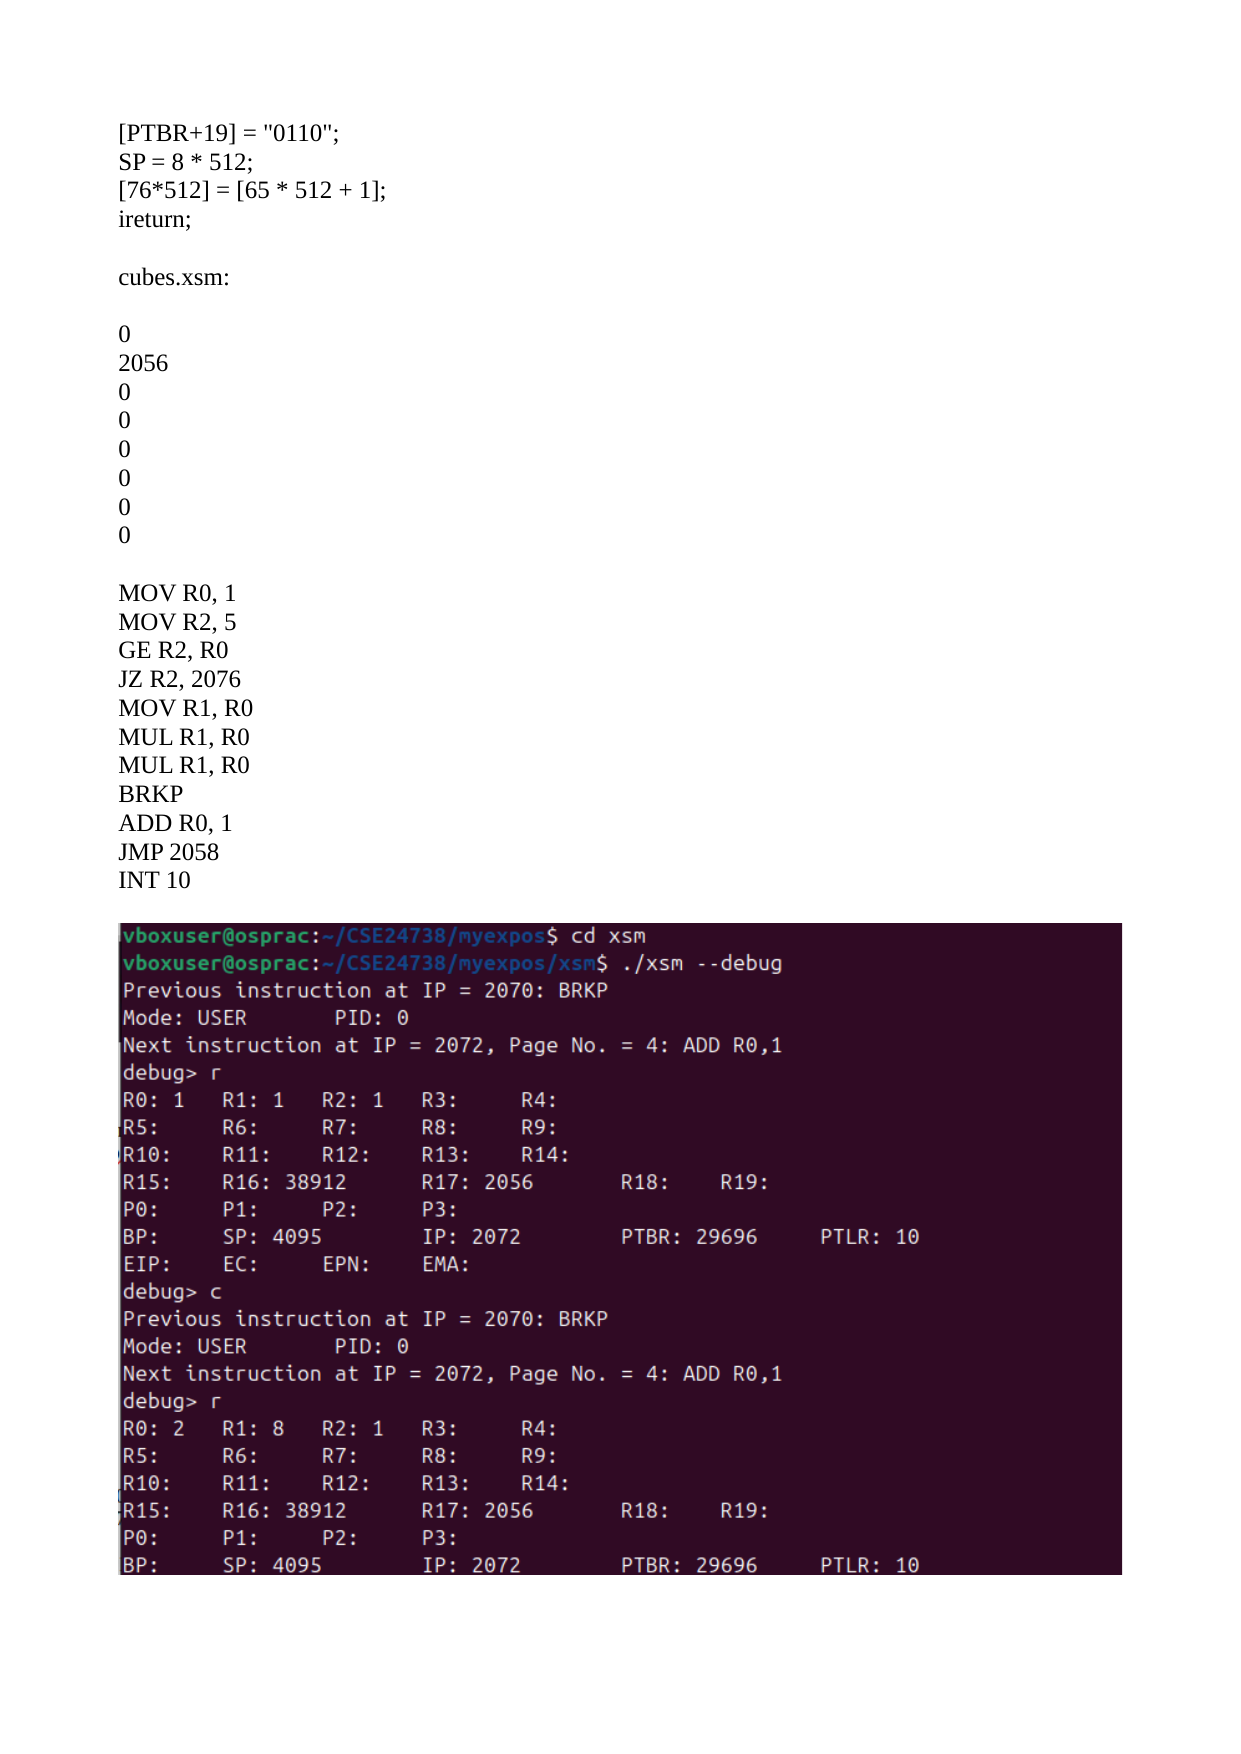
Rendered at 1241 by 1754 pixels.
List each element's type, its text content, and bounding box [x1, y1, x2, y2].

text MUL R1, R0 [118, 722, 1122, 751]
text [76*512] = [65 * 512 + 1]; [118, 176, 1122, 204]
text BRKP [118, 779, 1122, 808]
text JZ R2, 2076 [118, 664, 1122, 693]
text INT 10 [118, 866, 1122, 923]
text 0 [118, 377, 1122, 406]
text MOV R0, 1 [118, 578, 1122, 607]
text ireturn; [118, 204, 1122, 233]
text 0 [118, 463, 1122, 492]
text JMP 2058 [118, 837, 1122, 866]
text 0 [118, 492, 1122, 521]
text 0 [118, 434, 1122, 463]
text 2056 [118, 348, 1122, 377]
text 0 [118, 521, 1122, 549]
text 0 [118, 319, 1122, 348]
text ADD R0, 1 [118, 808, 1122, 837]
text 0 [118, 406, 1122, 434]
text MOV R2, 5 [118, 607, 1122, 636]
text MUL R1, R0 [118, 751, 1122, 779]
text SP = 8 * 512; [118, 147, 1122, 176]
picture [118, 923, 1123, 1575]
text [PTBR+19] = "0110"; [118, 118, 1122, 147]
text GE R2, R0 [118, 636, 1122, 664]
text cubes.xsm: [118, 233, 1122, 291]
text MOV R1, R0 [118, 693, 1122, 722]
